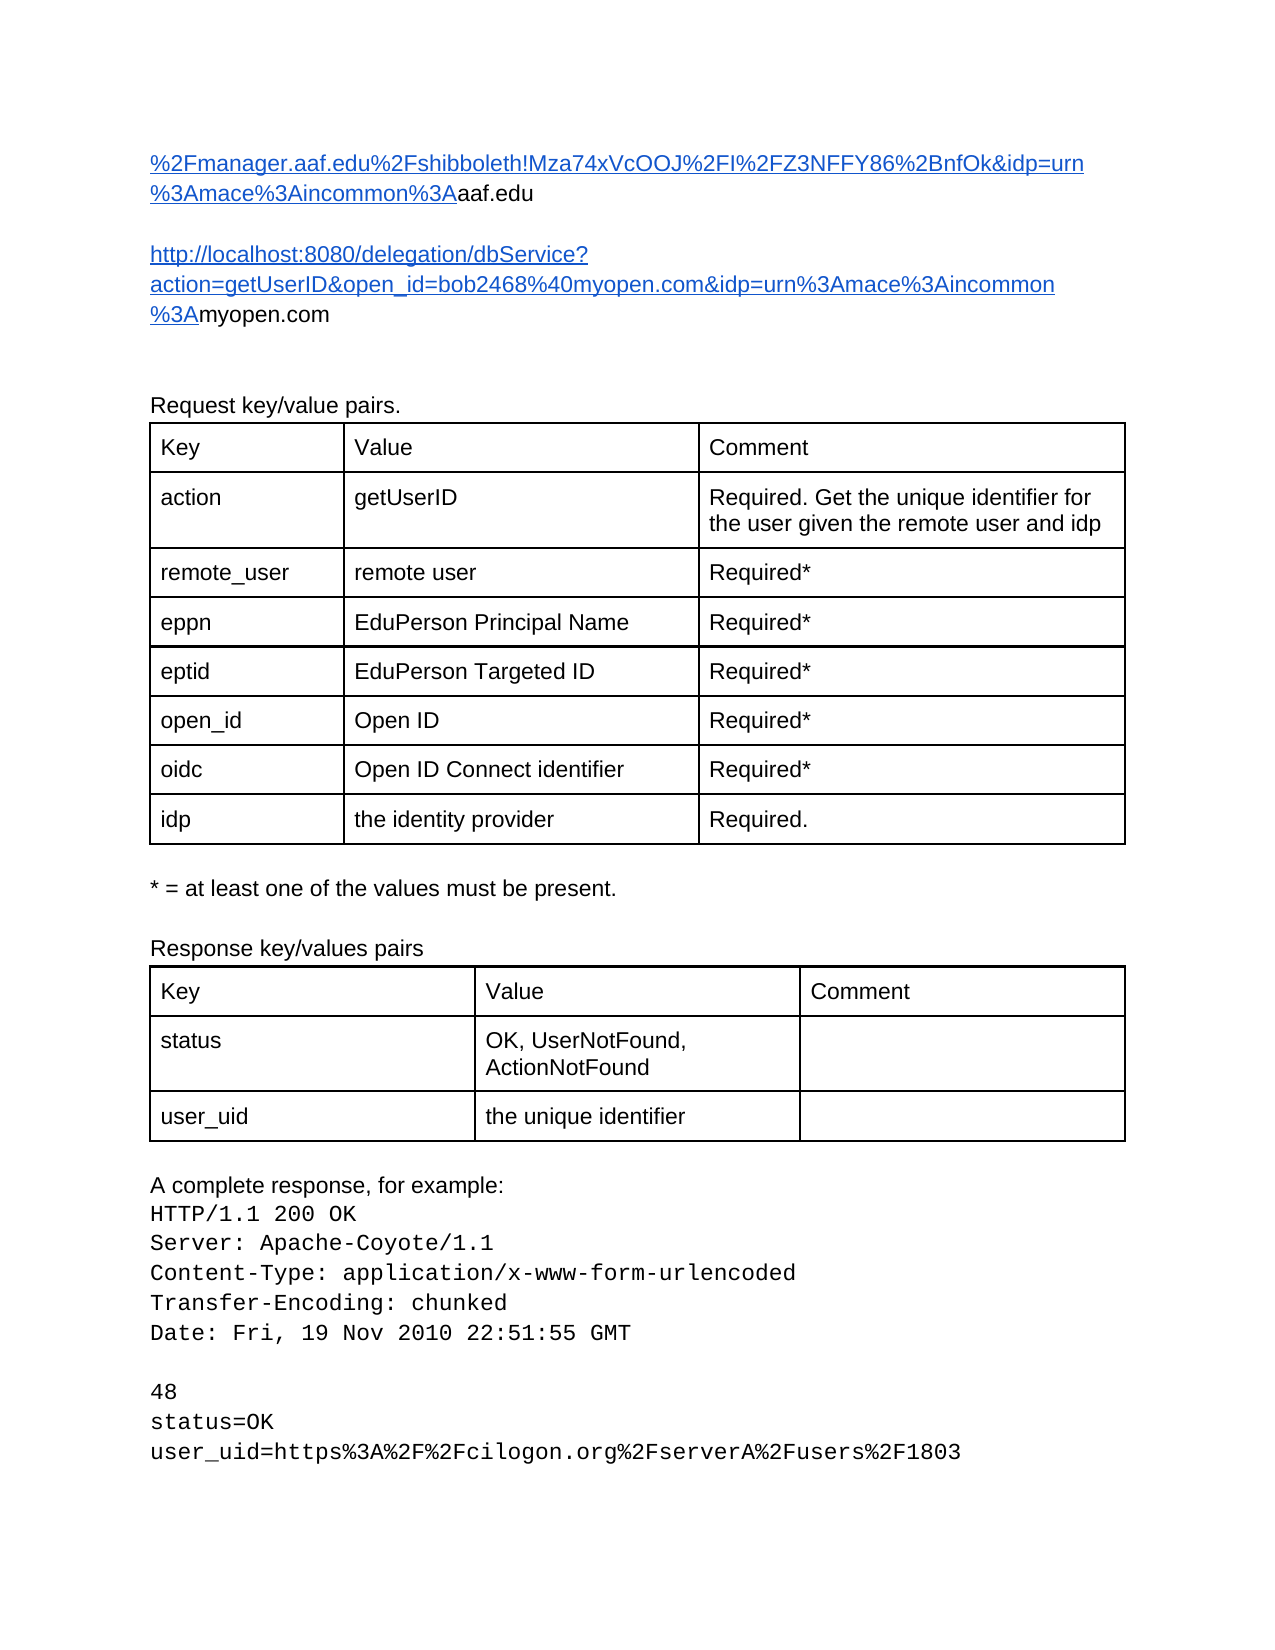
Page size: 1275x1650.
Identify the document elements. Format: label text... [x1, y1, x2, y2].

table_cell open_id [151, 697, 343, 744]
text http://localhost:8080/delegation/dbService?action=getUserID&open_id=bob2468%40myopen.com&idp=urn%3Amace%3Aincommon%3Amyopen.com [150, 241, 1125, 327]
table_cell the identity provider [345, 795, 698, 842]
text Server: Apache-Coyote/1.1 [150, 1232, 1125, 1258]
table_cell Required* [700, 697, 1124, 744]
table_cell eppn [151, 598, 343, 645]
table_cell Open ID [345, 697, 698, 744]
table_cell status [151, 1017, 474, 1090]
text Request key/value pairs. [150, 392, 1125, 418]
table_cell getUserID [345, 473, 698, 547]
table_cell Required* [700, 598, 1124, 645]
table_cell remote_user [151, 549, 343, 596]
table_cell user_uid [151, 1092, 474, 1139]
table_header Value [476, 968, 799, 1014]
text Response key/values pairs [150, 935, 1125, 961]
table_cell OK, UserNotFound, ActionNotFound [476, 1017, 799, 1090]
table_cell Required. Get the unique identifier for the user given the remote user and idp [700, 473, 1124, 547]
table_cell [801, 1017, 1124, 1090]
text 48 [150, 1381, 1125, 1407]
table_cell Required* [700, 746, 1124, 793]
text HTTP/1.1 200 OK [150, 1202, 1125, 1228]
text status=OK [150, 1411, 1125, 1436]
text Date: Fri, 19 Nov 2010 22:51:55 GMT [150, 1321, 1125, 1347]
table_header Key [151, 968, 474, 1014]
table_cell idp [151, 795, 343, 842]
table_header Comment [700, 424, 1124, 471]
table_header Key [151, 424, 343, 471]
table_cell Required* [700, 549, 1124, 596]
table_cell remote user [345, 549, 698, 596]
table_cell EduPerson Principal Name [345, 598, 698, 645]
text %2Fmanager.aaf.edu%2Fshibboleth!Mza74xVcOOJ%2FI%2FZ3NFFY86%2BnfOk&idp=urn%3Amace%3Aincommon%3Aaaf.edu [150, 150, 1125, 207]
text user_uid=https%3A%2F%2Fcilogon.org%2FserverA%2Fusers%2F1803 [150, 1440, 1125, 1466]
text A complete response, for example: [150, 1172, 1125, 1198]
table_header Value [345, 424, 698, 471]
text * = at least one of the values must be present. [150, 875, 1125, 901]
table_cell EduPerson Targeted ID [345, 648, 698, 694]
table_cell action [151, 473, 343, 547]
table_cell Required. [700, 795, 1124, 842]
table_cell eptid [151, 648, 343, 694]
table_header Comment [801, 968, 1124, 1014]
table_cell Required* [700, 648, 1124, 694]
table_cell Open ID Connect identifier [345, 746, 698, 793]
text Content-Type: application/x-www-form-urlencoded [150, 1262, 1125, 1287]
text Transfer-Encoding: chunked [150, 1291, 1125, 1317]
table_cell oidc [151, 746, 343, 793]
table_cell [801, 1092, 1124, 1139]
table_cell the unique identifier [476, 1092, 799, 1139]
